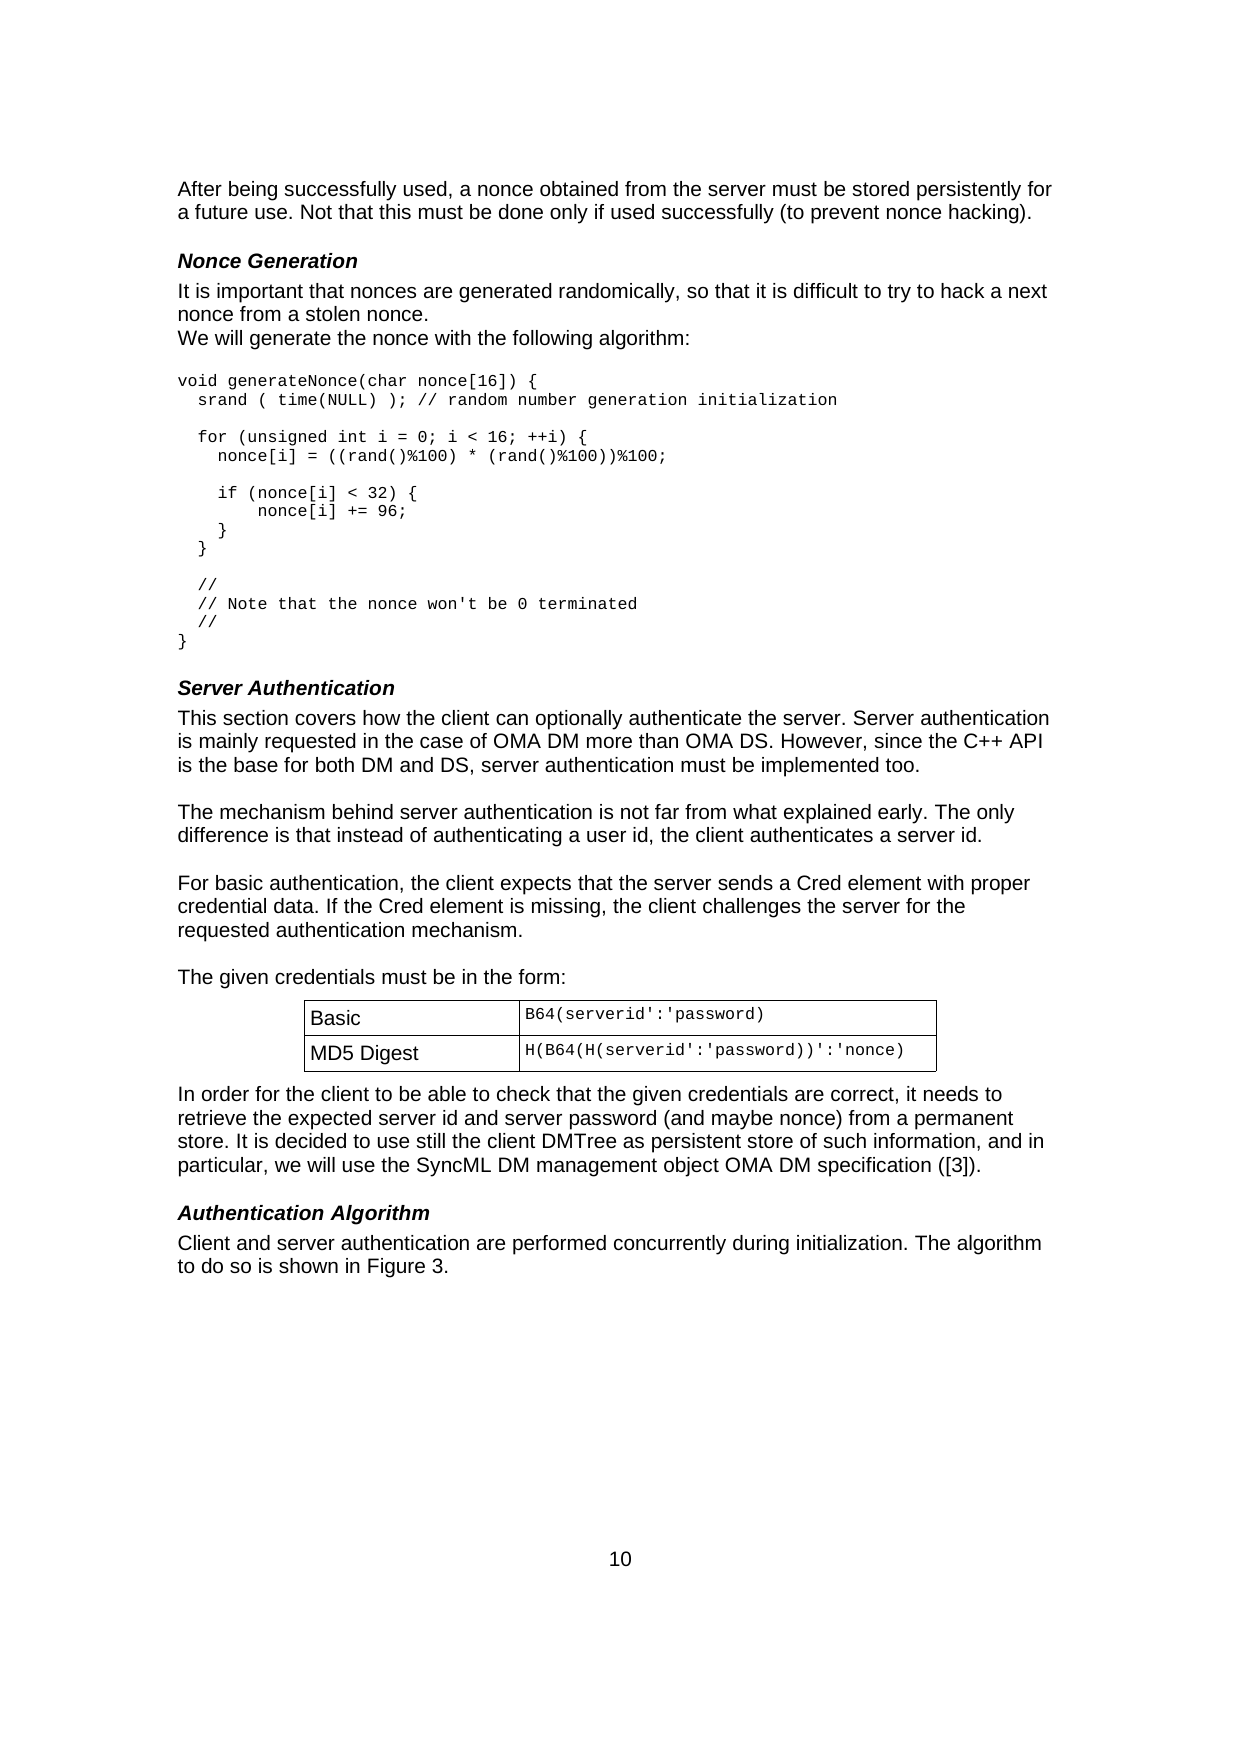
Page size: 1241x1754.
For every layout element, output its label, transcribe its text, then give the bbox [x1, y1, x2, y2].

text For basic authentication, the client expects that the server sends a Cred element with proper credential data. If the Cred element is missing, the client challenges the server for the requested authentication mechanism. [177, 871, 1063, 942]
text We will generate the nonce with the following algorithm: [177, 326, 1063, 350]
text nonce[i] = ((rand()%100) * (rand()%100))%100; [177, 447, 1063, 466]
table_cell H(B64(H(serverid':'password))':'nonce) [520, 1036, 936, 1071]
text // [177, 577, 1063, 596]
subtitle Authentication Algorithm [177, 1202, 1063, 1225]
text In order for the client to be able to check that the given credentials are correct, it needs to retrieve the expected server id and server password (and maybe nonce) from a permanent store. It is decided to use still the client DMTree as persistent store of such information, and in particular, we will use the SyncML DM management object OMA DM specification ([3]). [177, 1082, 1063, 1177]
text for (unsigned int i = 0; i < 16; ++i) { [177, 429, 1063, 447]
text // [177, 614, 1063, 633]
text Client and server authentication are performed concurrently during initialization. The algorithm to do so is shown in Figure 3. [177, 1231, 1063, 1278]
table_cell MD5 Digest [305, 1036, 519, 1071]
table_header Basic [305, 1001, 519, 1035]
text void generateNonce(char nonce[16]) { [177, 373, 1063, 392]
text } [177, 522, 1063, 540]
subtitle Nonce Generation [177, 249, 1063, 273]
text nonce[i] += 96; [177, 503, 1063, 522]
text After being successfully used, a nonce obtained from the server must be stored persistently for a future use. Not that this must be done only if used successfully (to prevent nonce hacking). [177, 177, 1063, 224]
text srand ( time(NULL) ); // random number generation initialization [177, 392, 1063, 410]
text It is important that nonces are generated randomically, so that it is difficult to try to hack a next nonce from a stolen nonce. [177, 279, 1063, 326]
table_header B64(serverid':'password) [520, 1001, 936, 1035]
text This section covers how the client can optionally authenticate the server. Server authentication is mainly requested in the case of OMA DM more than OMA DS. However, since the C++ API is the base for both DM and DS, server authentication must be implemented too. [177, 706, 1063, 777]
text // Note that the nonce won't be 0 terminated [177, 596, 1063, 614]
text } [177, 633, 1063, 651]
text The given credentials must be in the form: [177, 965, 1063, 989]
text } [177, 540, 1063, 559]
text The mechanism behind server authentication is not far from what explained early. The only difference is that instead of authenticating a user id, the client authenticates a server id. [177, 800, 1063, 847]
subtitle Server Authentication [177, 676, 1063, 700]
text if (nonce[i] < 32) { [177, 484, 1063, 503]
